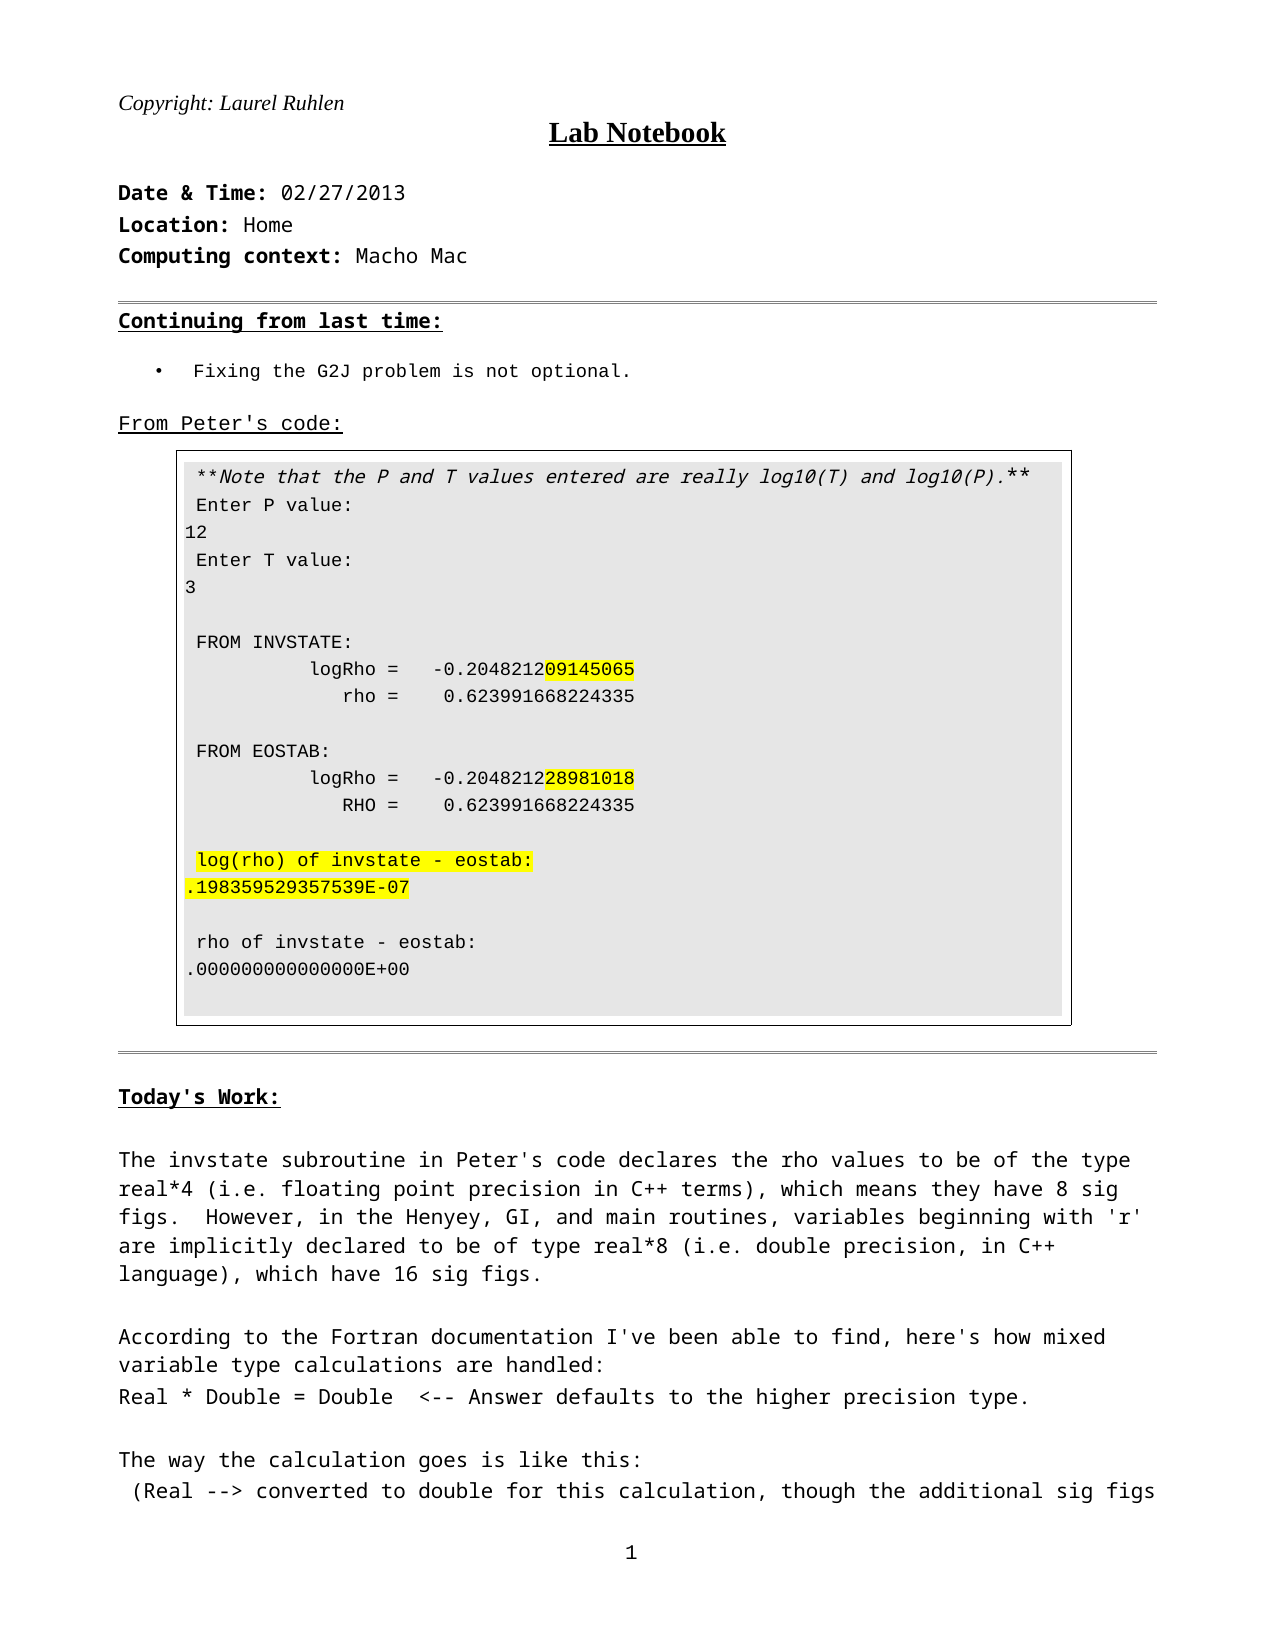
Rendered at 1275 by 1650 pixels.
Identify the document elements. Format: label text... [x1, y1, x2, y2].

text Computing context: Macho Mac [118, 241, 1157, 269]
text log(rho) of invstate - eostab: [184, 851, 1062, 872]
text logRho = -0.204821228981018 [184, 769, 1062, 790]
text Location: Home [118, 210, 1157, 238]
text Continuing from last time: [118, 306, 1157, 335]
text rho of invstate - eostab: [184, 933, 1062, 954]
text RHO = 0.623991668224335 [184, 796, 1062, 817]
text .000000000000000E+00 [184, 960, 1062, 981]
text According to the Fortran documentation I've been able to find, here's how mixed variable type calculations are handled: [118, 1322, 1157, 1379]
text .198359529357539E-07 [184, 878, 1062, 899]
text rho = 0.623991668224335 [184, 687, 1062, 708]
text Today's Work: [118, 1082, 1157, 1111]
text Enter P value: [184, 496, 1062, 517]
text 3 [184, 578, 1062, 599]
text From Peter's code: [118, 413, 1157, 437]
list Fixing the G2J problem is not optional. [156, 362, 1157, 383]
text Enter T value: [184, 551, 1062, 572]
text 12 [184, 523, 1062, 544]
text FROM INVSTATE: [184, 632, 1062, 654]
text **Note that the P and T values entered are really log10(T) and log10(P).** [184, 462, 1062, 490]
text (Real --> converted to double for this calculation, though the additional sig figs [118, 1476, 1157, 1505]
text logRho = -0.204821209145065 [184, 660, 1062, 681]
text Date & Time: 02/27/2013 [118, 178, 1157, 207]
text FROM EOSTAB: [184, 742, 1062, 763]
text The way the calculation goes is like this: [118, 1445, 1157, 1473]
text Real * Double = Double <-- Answer defaults to the higher precision type. [118, 1382, 1157, 1410]
text The invstate subroutine in Peter's code declares the rho values to be of the type real*4 (i.e. floating point precision in C++ terms), which means they have 8 sig figs. However, in the Henyey, GI, and main routines, variables beginning with 'r' are implicitly declared to be of type real*8 (i.e. double precision, in C++ language), which have 16 sig figs. [118, 1145, 1157, 1288]
